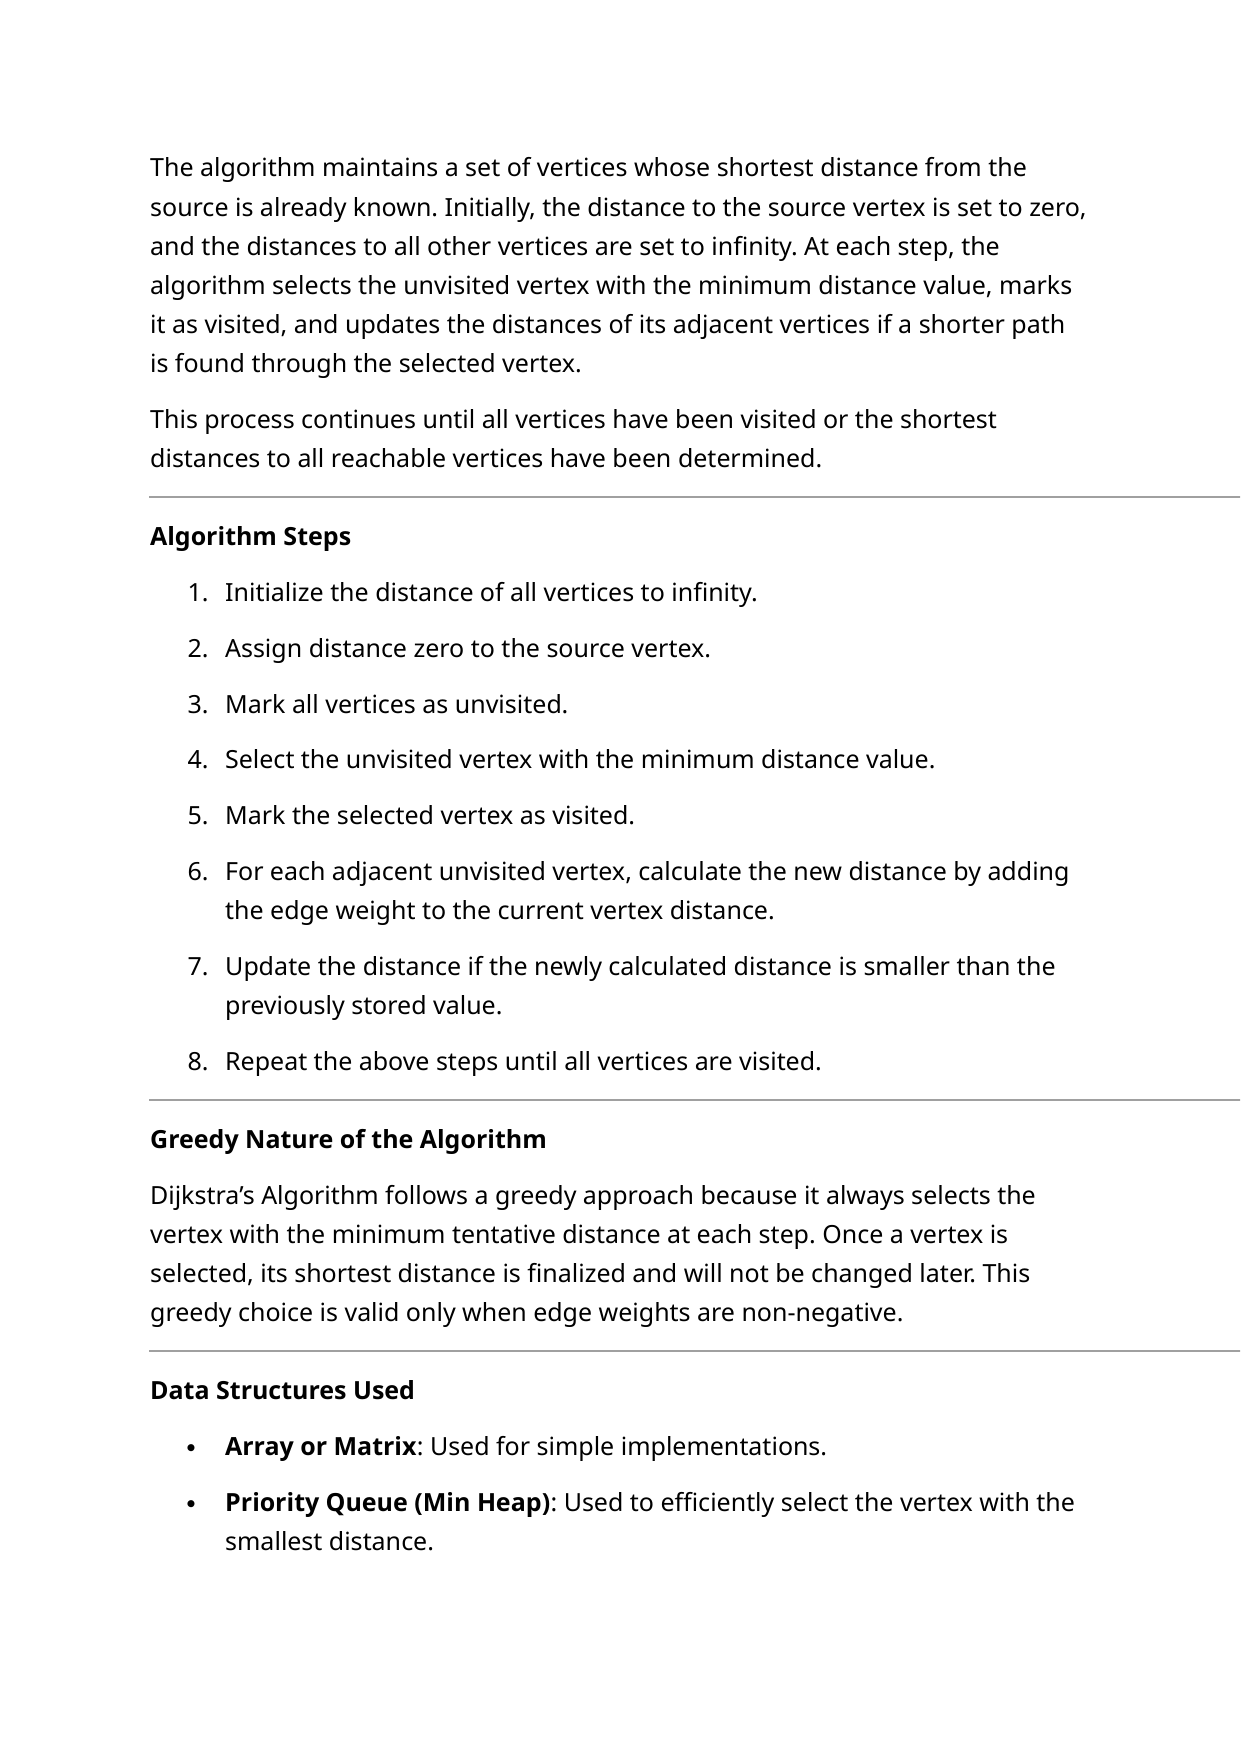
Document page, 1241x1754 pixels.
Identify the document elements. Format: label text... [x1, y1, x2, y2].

list Repeat the above steps until all vertices are visited. [187, 1044, 1090, 1078]
text Greedy Nature of the Algorithm [150, 1122, 1090, 1156]
list Update the distance if the newly calculated distance is smaller than the previously stored value. [187, 949, 1090, 1022]
text The algorithm maintains a set of vertices whose shortest distance from the source is already known. Initially, the distance to the source vertex is set to zero, and the distances to all other vertices are set to infinity. At each step, the algorithm selects the unvisited vertex with the minimum distance value, marks it as visited, and updates the distances of its adjacent vertices if a shorter path is found through the selected vertex. [150, 150, 1090, 380]
list Initialize the distance of all vertices to infinity. [187, 574, 1090, 609]
text Algorithm Steps [150, 519, 1090, 553]
list Mark the selected vertex as visited. [187, 798, 1090, 832]
list Assign distance zero to the source vertex. [187, 630, 1090, 664]
text This process continues until all vertices have been visited or the shortest distances to all reachable vertices have been determined. [150, 402, 1090, 475]
list Array or Matrix: Used for simple implementations. [187, 1429, 1090, 1463]
list For each adjacent unvisited vertex, calculate the new distance by adding the edge weight to the current vertex distance. [187, 854, 1090, 927]
list Mark all vertices as unvisited. [187, 686, 1090, 720]
text Data Structures Used [150, 1373, 1090, 1407]
text Dijkstra’s Algorithm follows a greedy approach because it always selects the vertex with the minimum tentative distance at each step. Once a vertex is selected, its shortest distance is finalized and will not be changed later. This greedy choice is valid only when edge weights are non-negative. [150, 1177, 1090, 1329]
list Select the unvisited vertex with the minimum distance value. [187, 742, 1090, 776]
list Priority Queue (Min Heap): Used to efficiently select the vertex with the smallest distance. [187, 1484, 1090, 1558]
